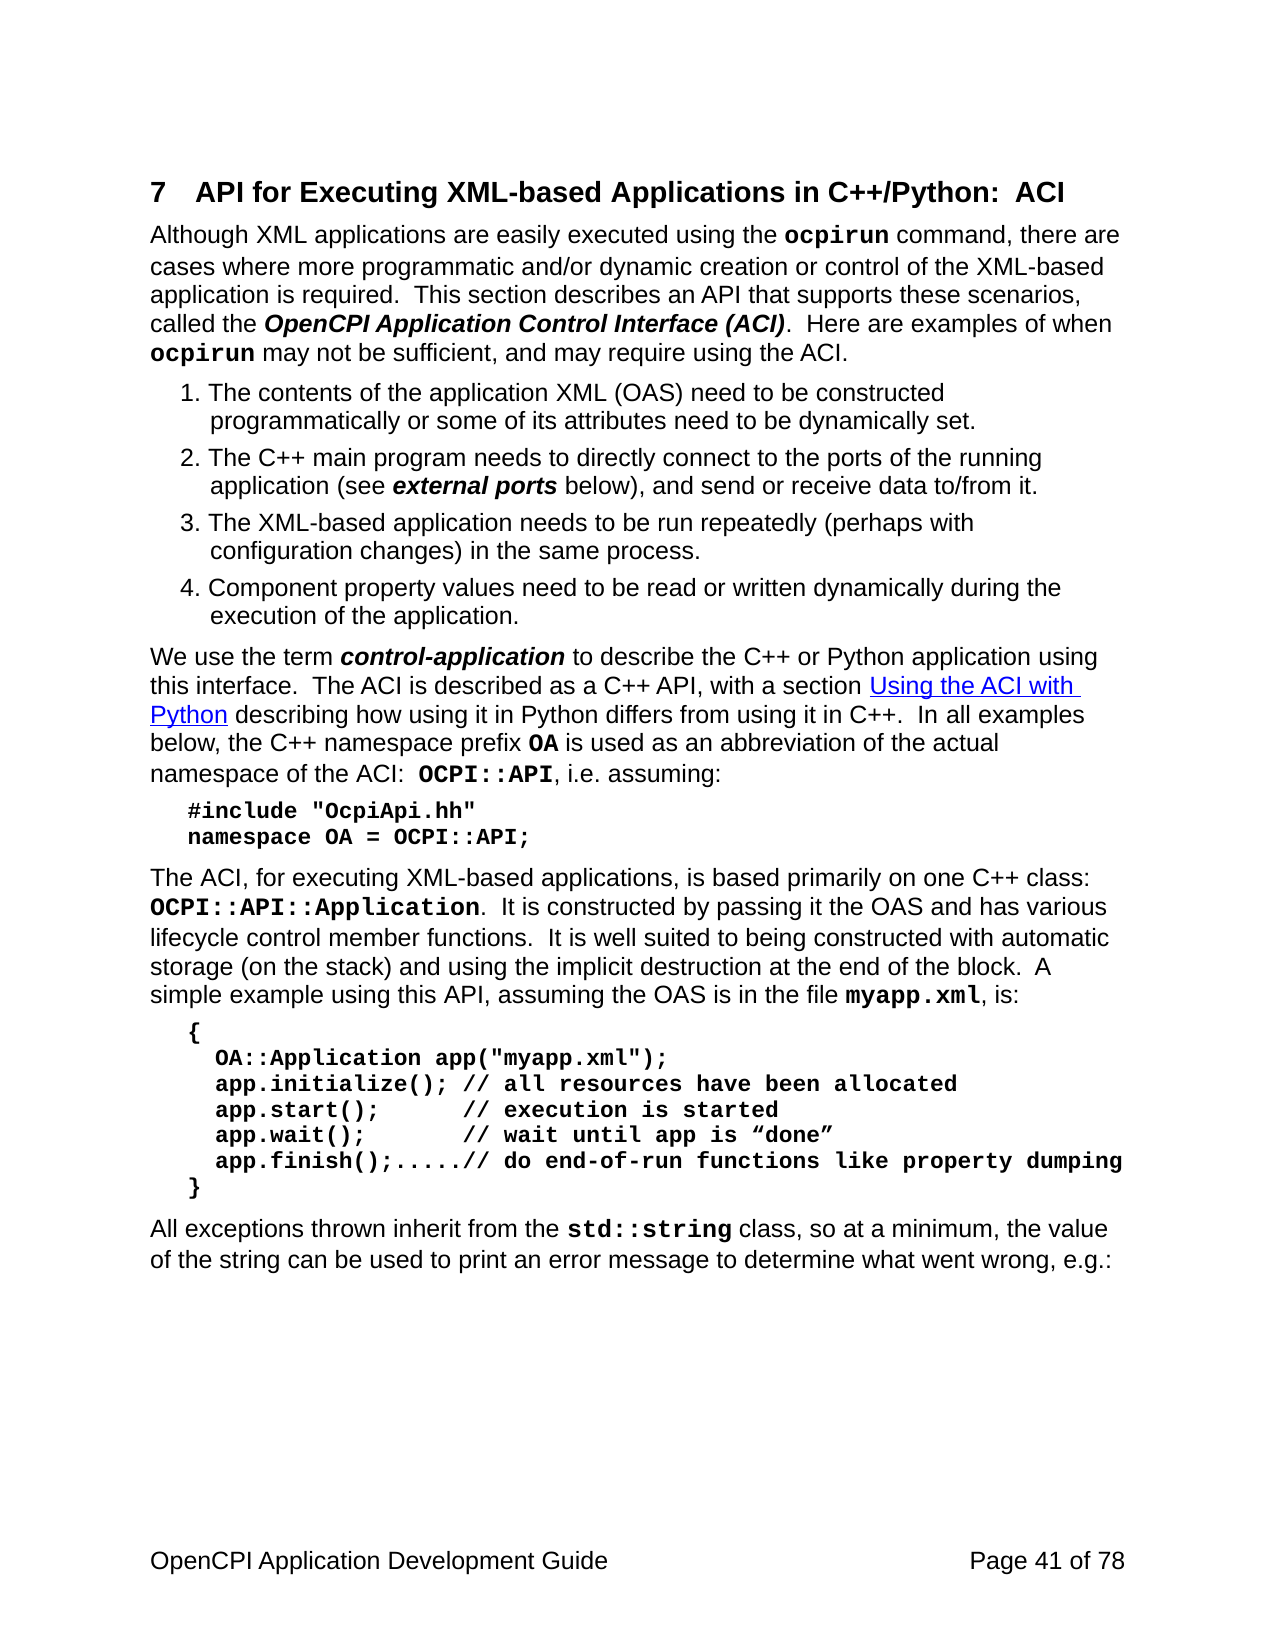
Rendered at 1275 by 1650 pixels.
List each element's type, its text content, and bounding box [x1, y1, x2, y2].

text The ACI, for executing XML-based applications, is based primarily on one C++ class: OCPI::API::Application. It is constructed by passing it the OAS and has various lifecycle control member functions. It is well suited to being constructed with automatic storage (on the stack) and using the implicit destruction at the end of the block. A simple example using this API, assuming the OAS is in the file myapp.xml, is: [150, 863, 1125, 1011]
subtitle API for Executing XML-based Applications in C++/Python: ACI [150, 175, 1125, 208]
list Component property values need to be read or written dynamically during the execution of the application. [180, 573, 1065, 630]
text We use the term control-application to describe the C++ or Python application using this interface. The ACI is described as a C++ API, with a section Using the ACI with Python describing how using it in Python differs from using it in C++. In all examples below, the C++ namespace prefix OA is used as an abbreviation of the actual namespace of the ACI: OCPI::API, i.e. assuming: [150, 642, 1125, 790]
text Although XML applications are easily executed using the ocpirun command, there are cases where more programmatic and/or dynamic creation or control of the XML-based application is required. This section describes an API that supports these scenarios, called the OpenCPI Application Control Interface (ACI). Here are examples of when ocpirun may not be sufficient, and may require using the ACI. [150, 221, 1125, 369]
text All exceptions thrown inherit from the std::string class, so at a minimum, the value of the string can be used to print an error message to determine what went wrong, e.g.: [150, 1214, 1125, 1273]
list The contents of the application XML (OAS) need to be constructed programmatically or some of its attributes need to be dynamically set. [180, 378, 1065, 435]
list The C++ main program needs to directly connect to the ports of the running application (see external ports below), and send or receive data to/from it. [180, 443, 1065, 500]
list The XML-based application needs to be run repeatedly (perhaps with configuration changes) in the same process. [180, 508, 1065, 565]
text { OA::Application app("myapp.xml"); app.initialize(); // all resources have been allocated app.start(); // execution is started app.wait(); // wait until app is “done” app.finish();.....// do end-of-run functions like property dumping } [187, 1020, 1125, 1202]
text #include "OcpiApi.hh" namespace OA = OCPI::API; [187, 799, 1125, 851]
